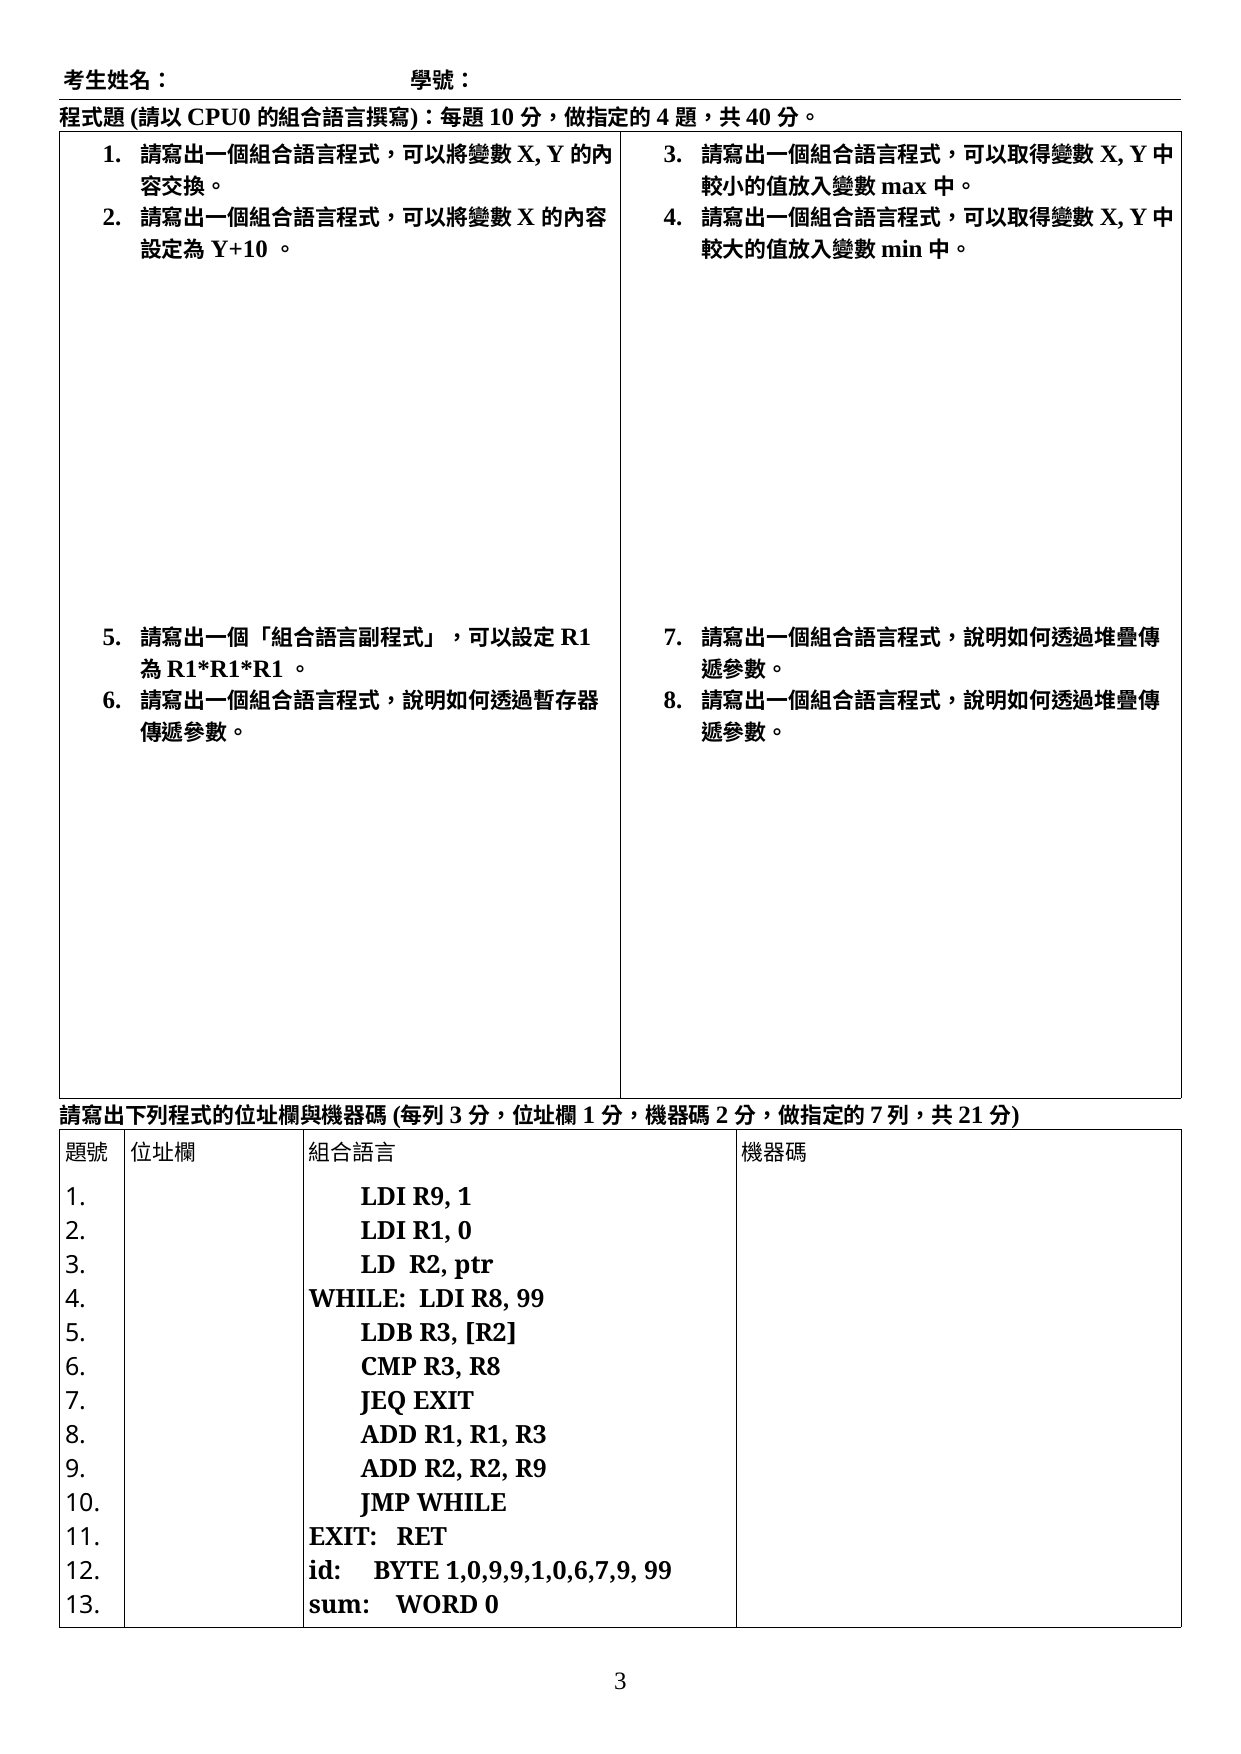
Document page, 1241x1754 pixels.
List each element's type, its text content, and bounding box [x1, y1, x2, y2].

table_header 位址欄 [125, 1130, 303, 1173]
table_cell 請寫出一個「組合語言副程式」，可以設定 R1 為 R1*R1*R1 。 請寫出一個組合語言程式，說明如何透過暫存器傳遞參數。 [60, 615, 620, 1098]
table_header 機器碼 [737, 1130, 1181, 1173]
table_header 請寫出一個組合語言程式，可以將變數 X, Y 的內容交換。 請寫出一個組合語言程式，可以將變數 X 的內容設定為 Y+10 。 [60, 132, 620, 614]
table_header 請寫出一個組合語言程式，可以取得變數 X, Y 中較小的值放入變數 max 中。 請寫出一個組合語言程式，可以取得變數 X, Y 中較大的值放入變數 min 中。 [621, 132, 1181, 614]
text 請寫出下列程式的位址欄與機器碼 (每列 3 分，位址欄 1 分，機器碼 2 分，做指定的7列，共 21 分) [59, 1099, 1181, 1129]
text 程式題 (請以 CPU0 的組合語言撰寫)：每題 10 分，做指定的 4 題，共 40 分。 [59, 100, 1181, 131]
table_cell LDI R9, 1 LDI R1, 0 LD R2, ptr WHILE: LDI R8, 99 LDB R3, [R2] CMP R3, R8 JEQ EXIT ADD R1, R1, R3 ADD R2, R2, R9 JMP WHILE EXIT: RET id: BYTE 1,0,9,9,1,0,6,7,9, 99 sum: WORD 0 [304, 1173, 736, 1627]
table_cell [125, 1173, 303, 1627]
table_cell 請寫出一個組合語言程式，說明如何透過堆疊傳遞參數。 請寫出一個組合語言程式，說明如何透過堆疊傳遞參數。 [621, 615, 1181, 1098]
table_header 組合語言 [304, 1130, 736, 1173]
table_cell 1. 2. 3. 4. 5. 6. 7. 8. 9. 10. 11. 12. 13. [60, 1173, 124, 1627]
table_header 題號 [60, 1130, 124, 1173]
text 考生姓名： 學號： [59, 59, 1181, 99]
table_cell [737, 1173, 1181, 1627]
